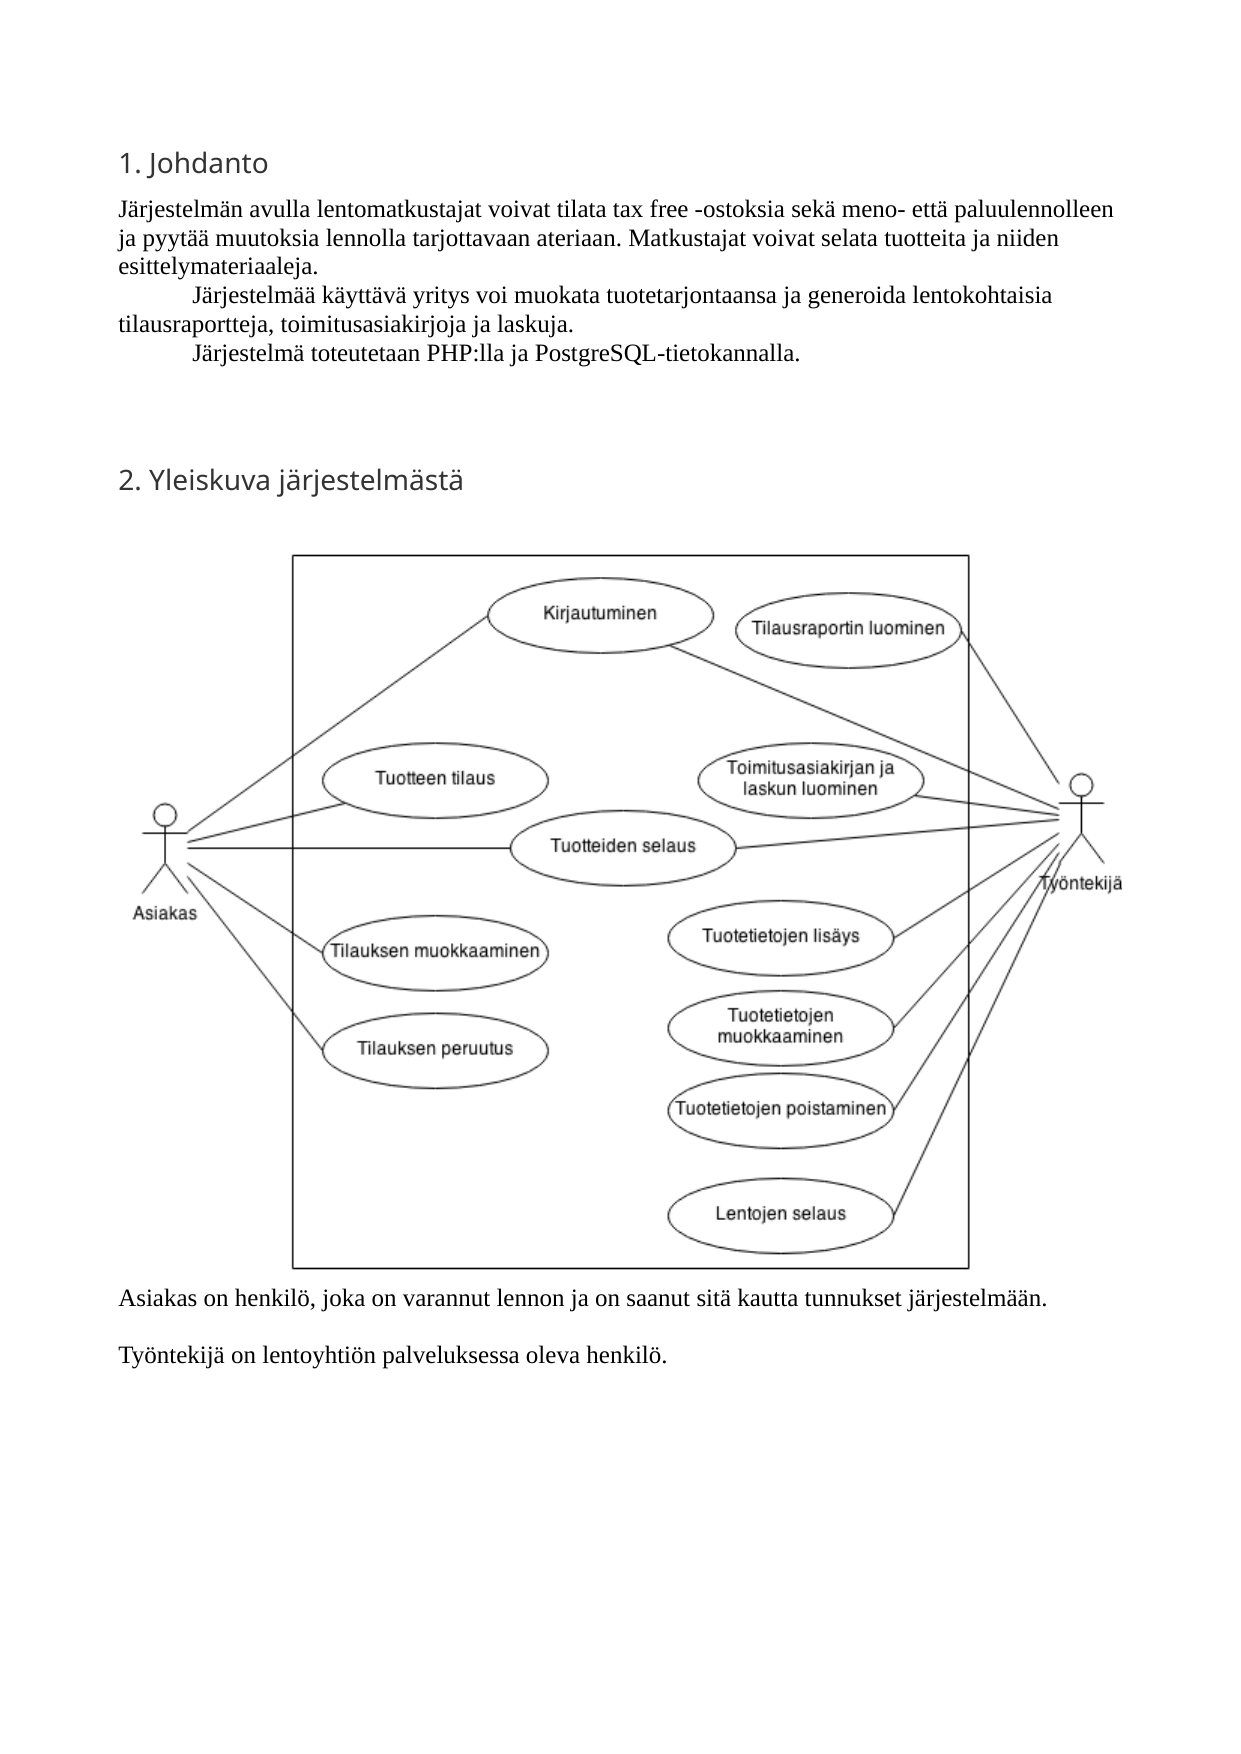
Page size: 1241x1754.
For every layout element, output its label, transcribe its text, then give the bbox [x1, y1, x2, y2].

subtitle 1. Johdanto [118, 143, 1122, 181]
subtitle 2. Yleiskuva järjestelmästä [118, 443, 1122, 499]
text Työntekijä on lentoyhtiön palveluksessa oleva henkilö. [118, 1341, 1122, 1369]
picture [118, 540, 1123, 1283]
text Järjestelmää käyttävä yritys voi muokata tuotetarjontaansa ja generoida lentokohtaisia tilausraportteja, toimitusasiakirjoja ja laskuja. [118, 280, 1122, 338]
text Järjestelmän avulla lentomatkustajat voivat tilata tax free -ostoksia sekä meno- että paluulennolleen ja pyytää muutoksia lennolla tarjottavaan ateriaan. Matkustajat voivat selata tuotteita ja niiden esittelymateriaaleja. [118, 194, 1122, 280]
text Asiakas on henkilö, joka on varannut lennon ja on saanut sitä kautta tunnukset järjestelmään. [118, 1283, 1122, 1312]
text Järjestelmä toteutetaan PHP:lla ja PostgreSQL-tietokannalla. [118, 338, 1122, 366]
